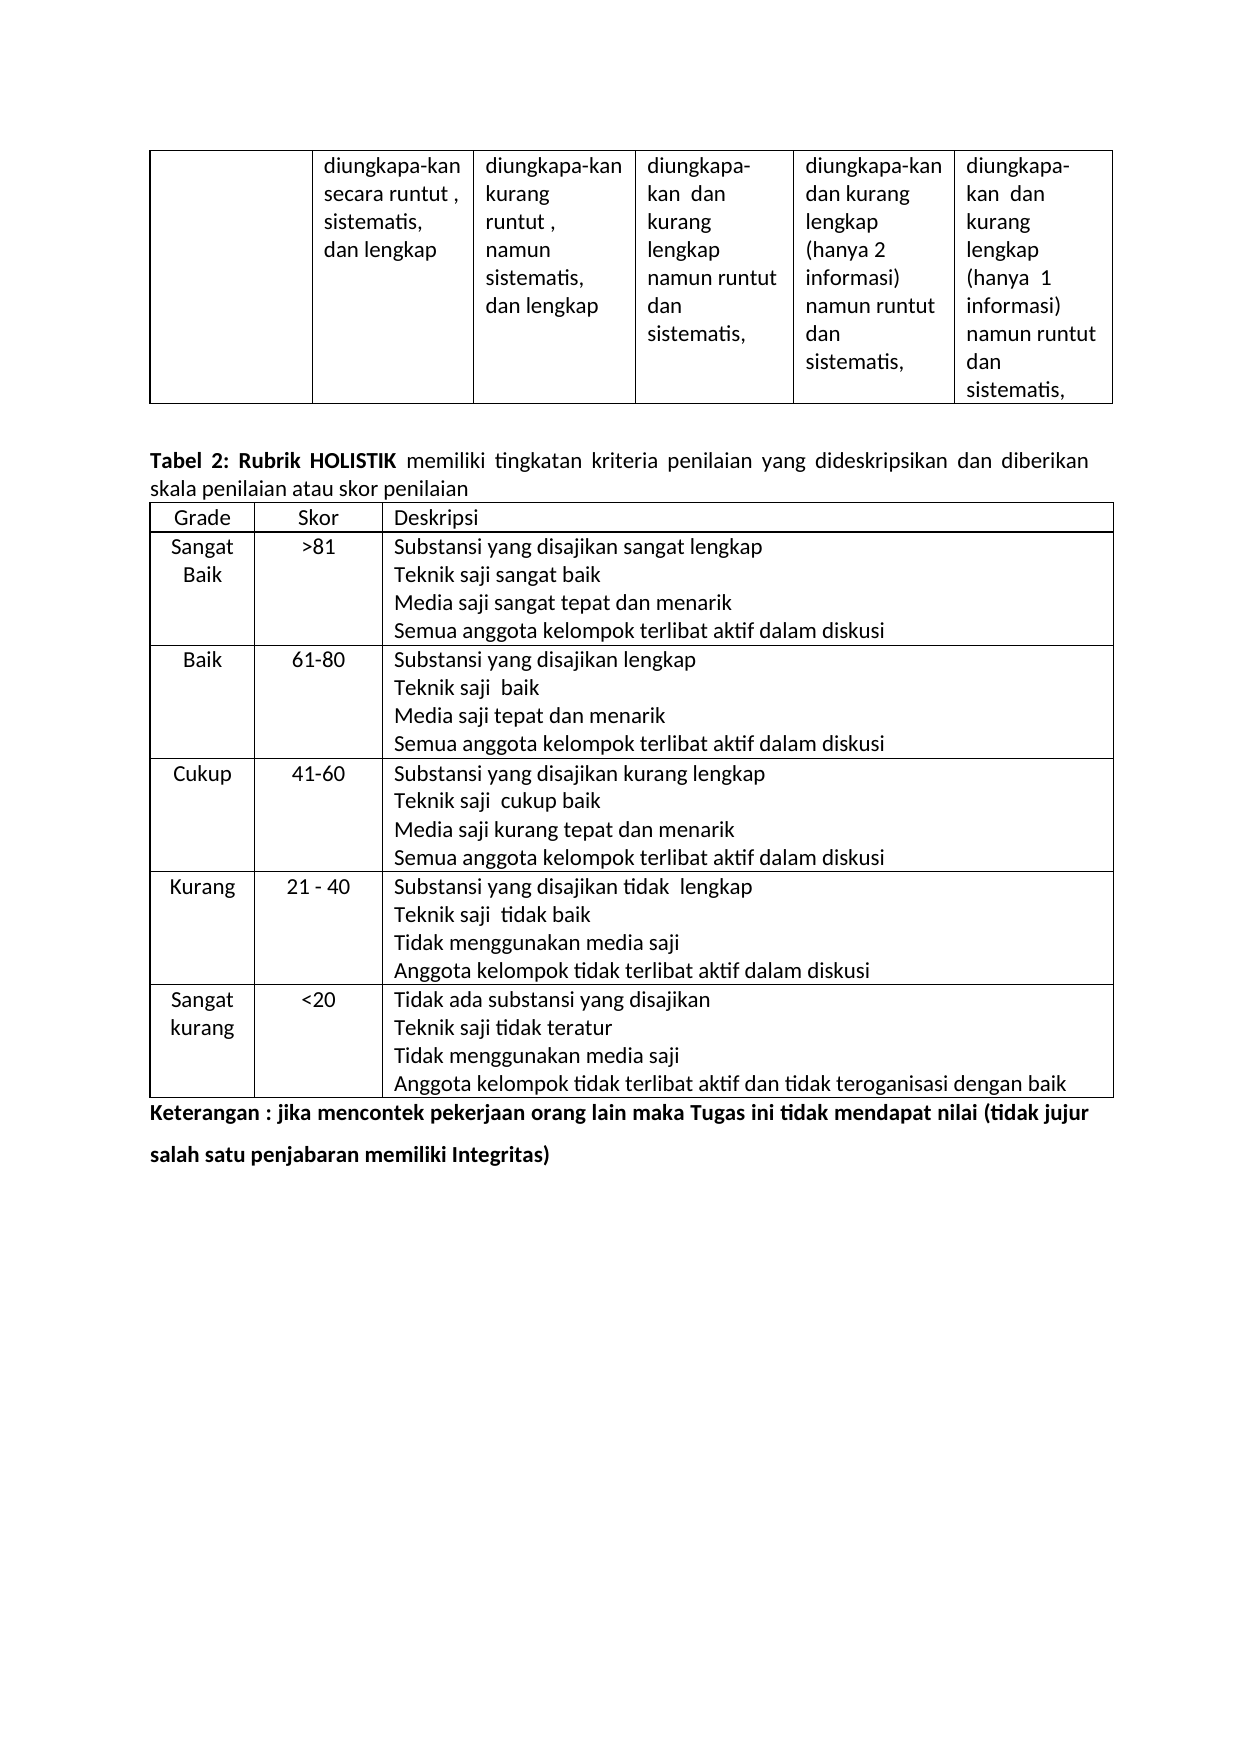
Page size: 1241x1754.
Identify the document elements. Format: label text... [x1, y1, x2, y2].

table_cell Substansi yang disajikan lengkap Teknik saji baik Media saji tepat dan menarik Semua anggota kelompok terlibat aktif dalam diskusi [383, 646, 1113, 758]
table_header Skor [255, 503, 382, 531]
table_cell Substansi yang disajikan kurang lengkap Teknik saji cukup baik Media saji kurang tepat dan menarik Semua anggota kelompok terlibat aktif dalam diskusi [383, 759, 1113, 871]
table_cell diungkapa-kan dan kurang lengkap (hanya 2 informasi) namun runtut dan sistematis, [794, 151, 954, 403]
table_cell 21 - 40 [255, 872, 382, 984]
subtitle Tabel 2: Rubrik HOLISTIK memiliki tingkatan kriteria penilaian yang dideskripsikan dan diberikan skala penilaian atau skor penilaian [150, 446, 1090, 502]
table_header Deskripsi [383, 503, 1113, 531]
table_cell Substansi yang disajikan tidak lengkap Teknik saji tidak baik Tidak menggunakan media saji Anggota kelompok tidak terlibat aktif dalam diskusi [383, 872, 1113, 984]
table_cell Substansi yang disajikan sangat lengkap Teknik saji sangat baik Media saji sangat tepat dan menarik Semua anggota kelompok terlibat aktif dalam diskusi [383, 533, 1113, 644]
table_cell >81 [255, 533, 382, 644]
subtitle Keterangan : jika mencontek pekerjaan orang lain maka Tugas ini tidak mendapat nilai (tidak jujur salah satu penjabaran memiliki Integritas) [150, 1098, 1090, 1168]
table_cell Sangat Baik [151, 533, 254, 644]
table_cell Cukup [151, 759, 254, 871]
table_header Grade [151, 503, 254, 531]
table_cell [151, 151, 312, 403]
table_cell diungkapa-kan dan kurang lengkap (hanya 1 informasi) namun runtut dan sistematis, [955, 151, 1112, 403]
table_cell diungkapa-kan secara runtut , sistematis, dan lengkap [313, 151, 473, 403]
table_cell Baik [151, 646, 254, 758]
table_cell Kurang [151, 872, 254, 984]
table_cell diungkapa-kan dan kurang lengkap namun runtut dan sistematis, [636, 151, 793, 403]
table_cell Sangat kurang [151, 985, 254, 1097]
table_cell 41-60 [255, 759, 382, 871]
table_cell diungkapa-kan kurang runtut , namun sistematis, dan lengkap [474, 151, 635, 403]
table_cell Tidak ada substansi yang disajikan Teknik saji tidak teratur Tidak menggunakan media saji Anggota kelompok tidak terlibat aktif dan tidak teroganisasi dengan baik [383, 985, 1113, 1097]
table_cell 61-80 [255, 646, 382, 758]
table_cell <20 [255, 985, 382, 1097]
